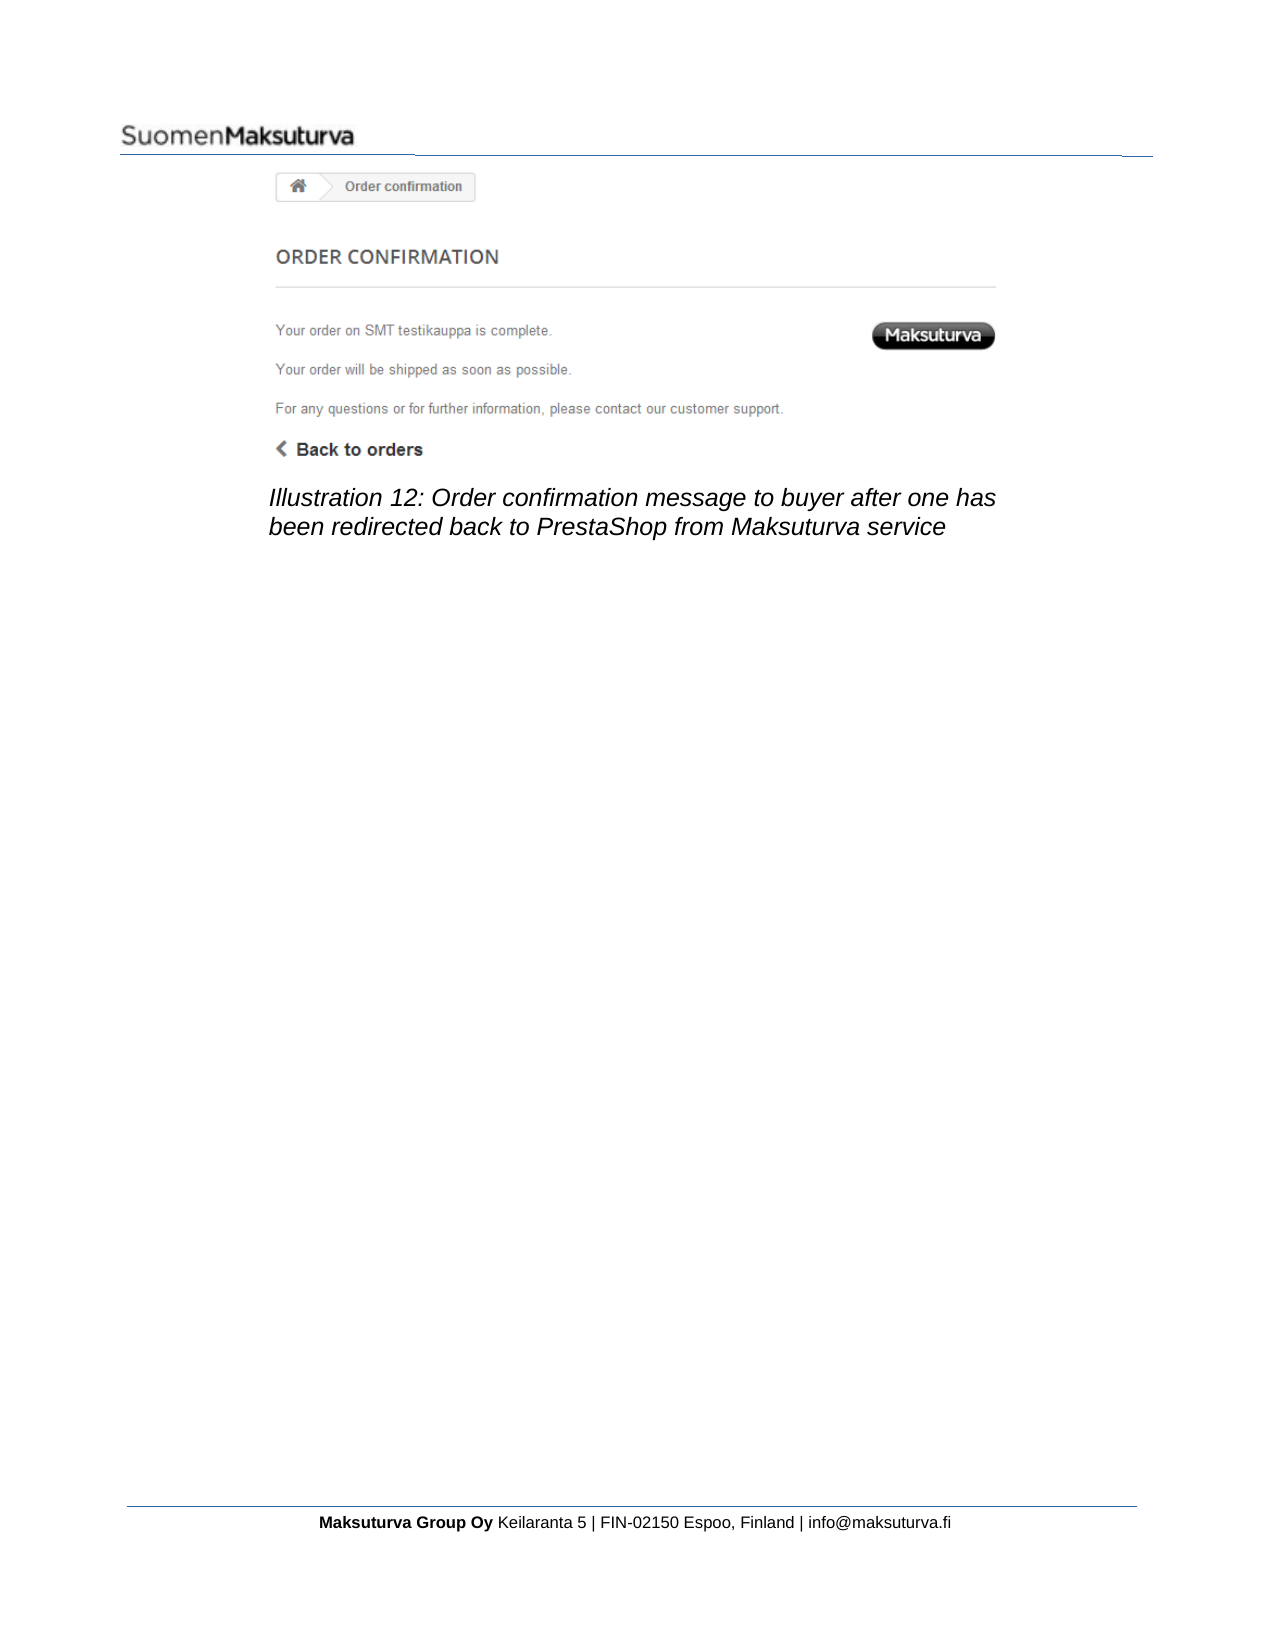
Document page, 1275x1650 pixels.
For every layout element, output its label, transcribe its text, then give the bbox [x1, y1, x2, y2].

picture [268, 164, 1007, 483]
picture [120, 124, 358, 147]
text Illustration 12: Order confirmation message to buyer after one has been redirected back to PrestaShop from Maksuturva service [269, 483, 1006, 541]
